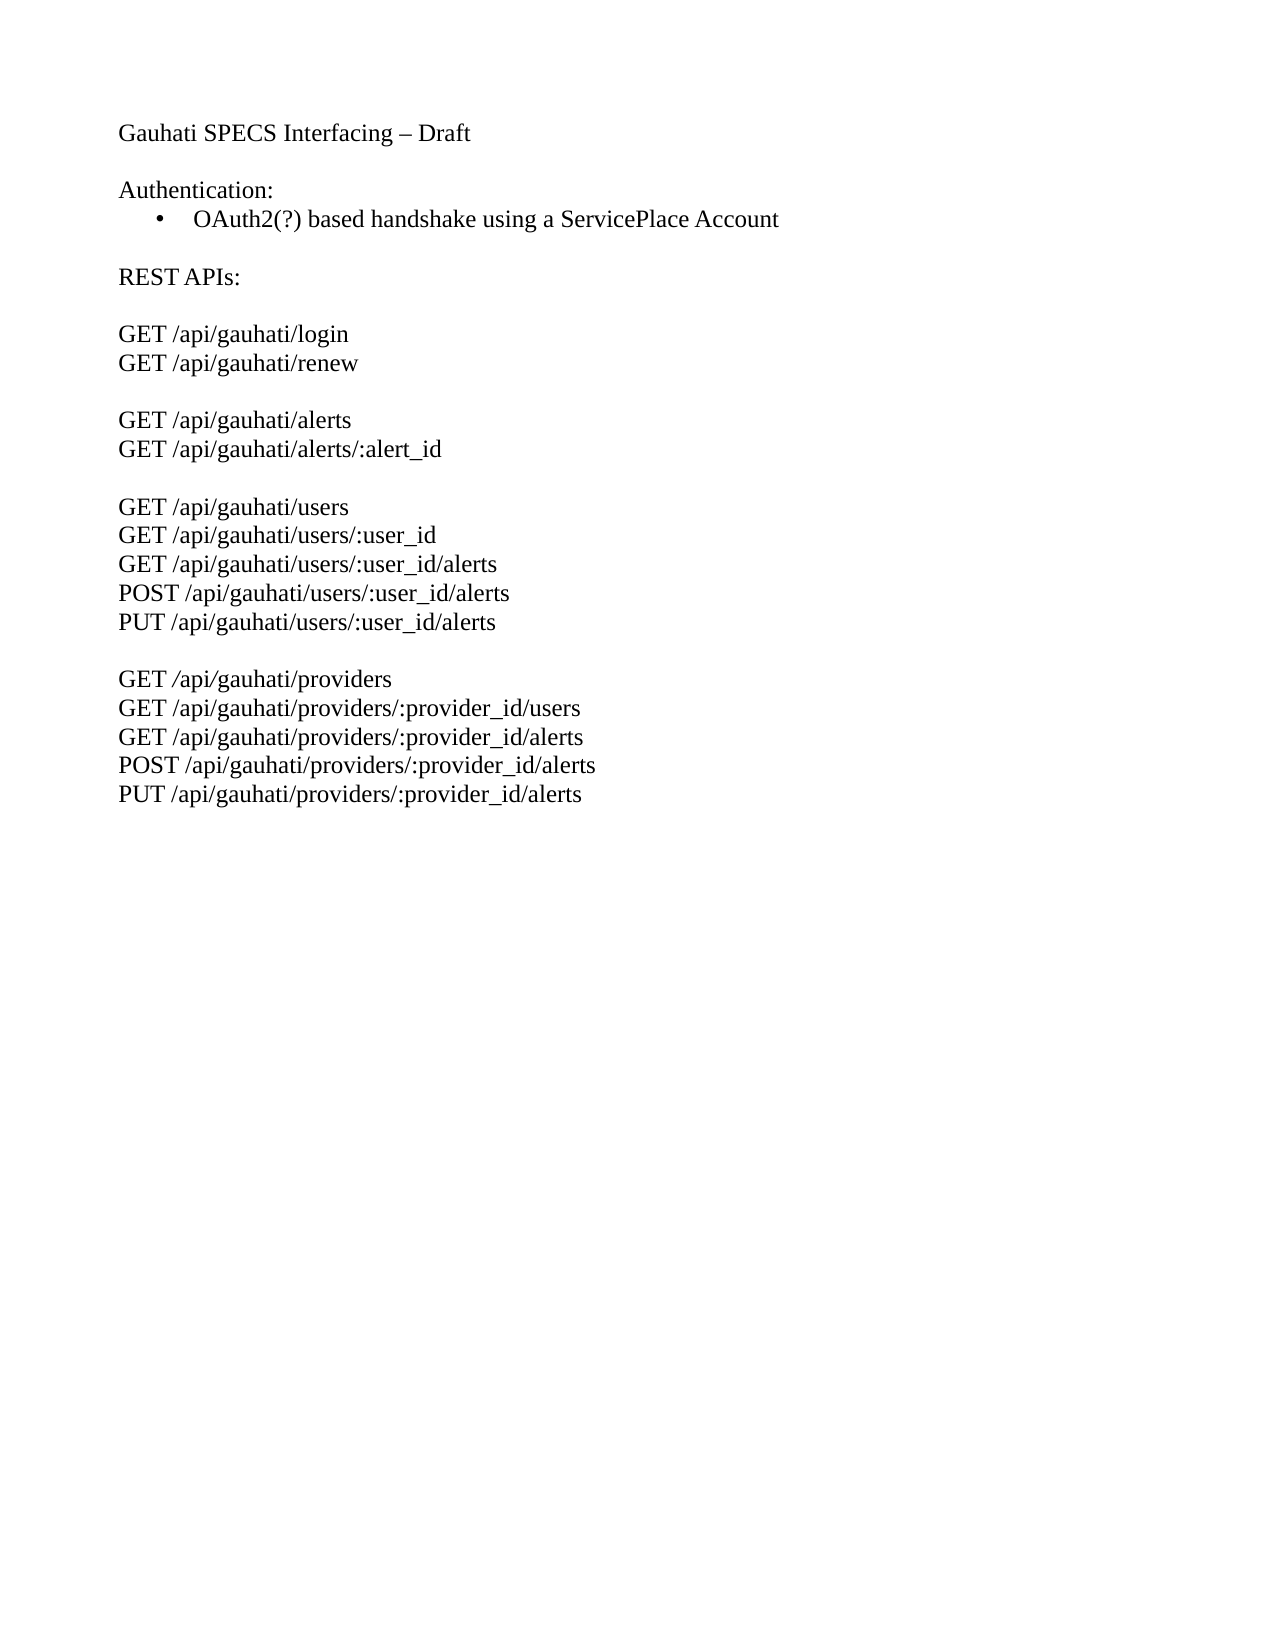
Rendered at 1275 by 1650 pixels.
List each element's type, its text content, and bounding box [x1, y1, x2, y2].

text POST /api/gauhati/users/:user_id/alerts [118, 578, 1157, 607]
text GET /api/gauhati/users/:user_id [118, 521, 1157, 549]
list OAuth2(?) based handshake using a ServicePlace Account [156, 204, 1157, 233]
text GET /api/gauhati/providers [118, 664, 1157, 693]
text GET /api/gauhati/users/:user_id/alerts [118, 549, 1157, 578]
text REST APIs: [118, 262, 1157, 291]
text PUT /api/gauhati/providers/:provider_id/alerts [118, 779, 1157, 808]
text GET /api/gauhati/alerts/:alert_id [118, 434, 1157, 463]
text GET /api/gauhati/providers/:provider_id/alerts [118, 722, 1157, 751]
text PUT /api/gauhati/users/:user_id/alerts [118, 607, 1157, 636]
text POST /api/gauhati/providers/:provider_id/alerts [118, 751, 1157, 779]
text Authentication: [118, 176, 1157, 204]
text Gauhati SPECS Interfacing – Draft [118, 118, 1157, 147]
text GET /api/gauhati/renew [118, 348, 1157, 377]
text GET /api/gauhati/alerts [118, 406, 1157, 434]
text GET /api/gauhati/users [118, 492, 1157, 521]
text GET /api/gauhati/login [118, 319, 1157, 348]
text GET /api/gauhati/providers/:provider_id/users [118, 693, 1157, 722]
